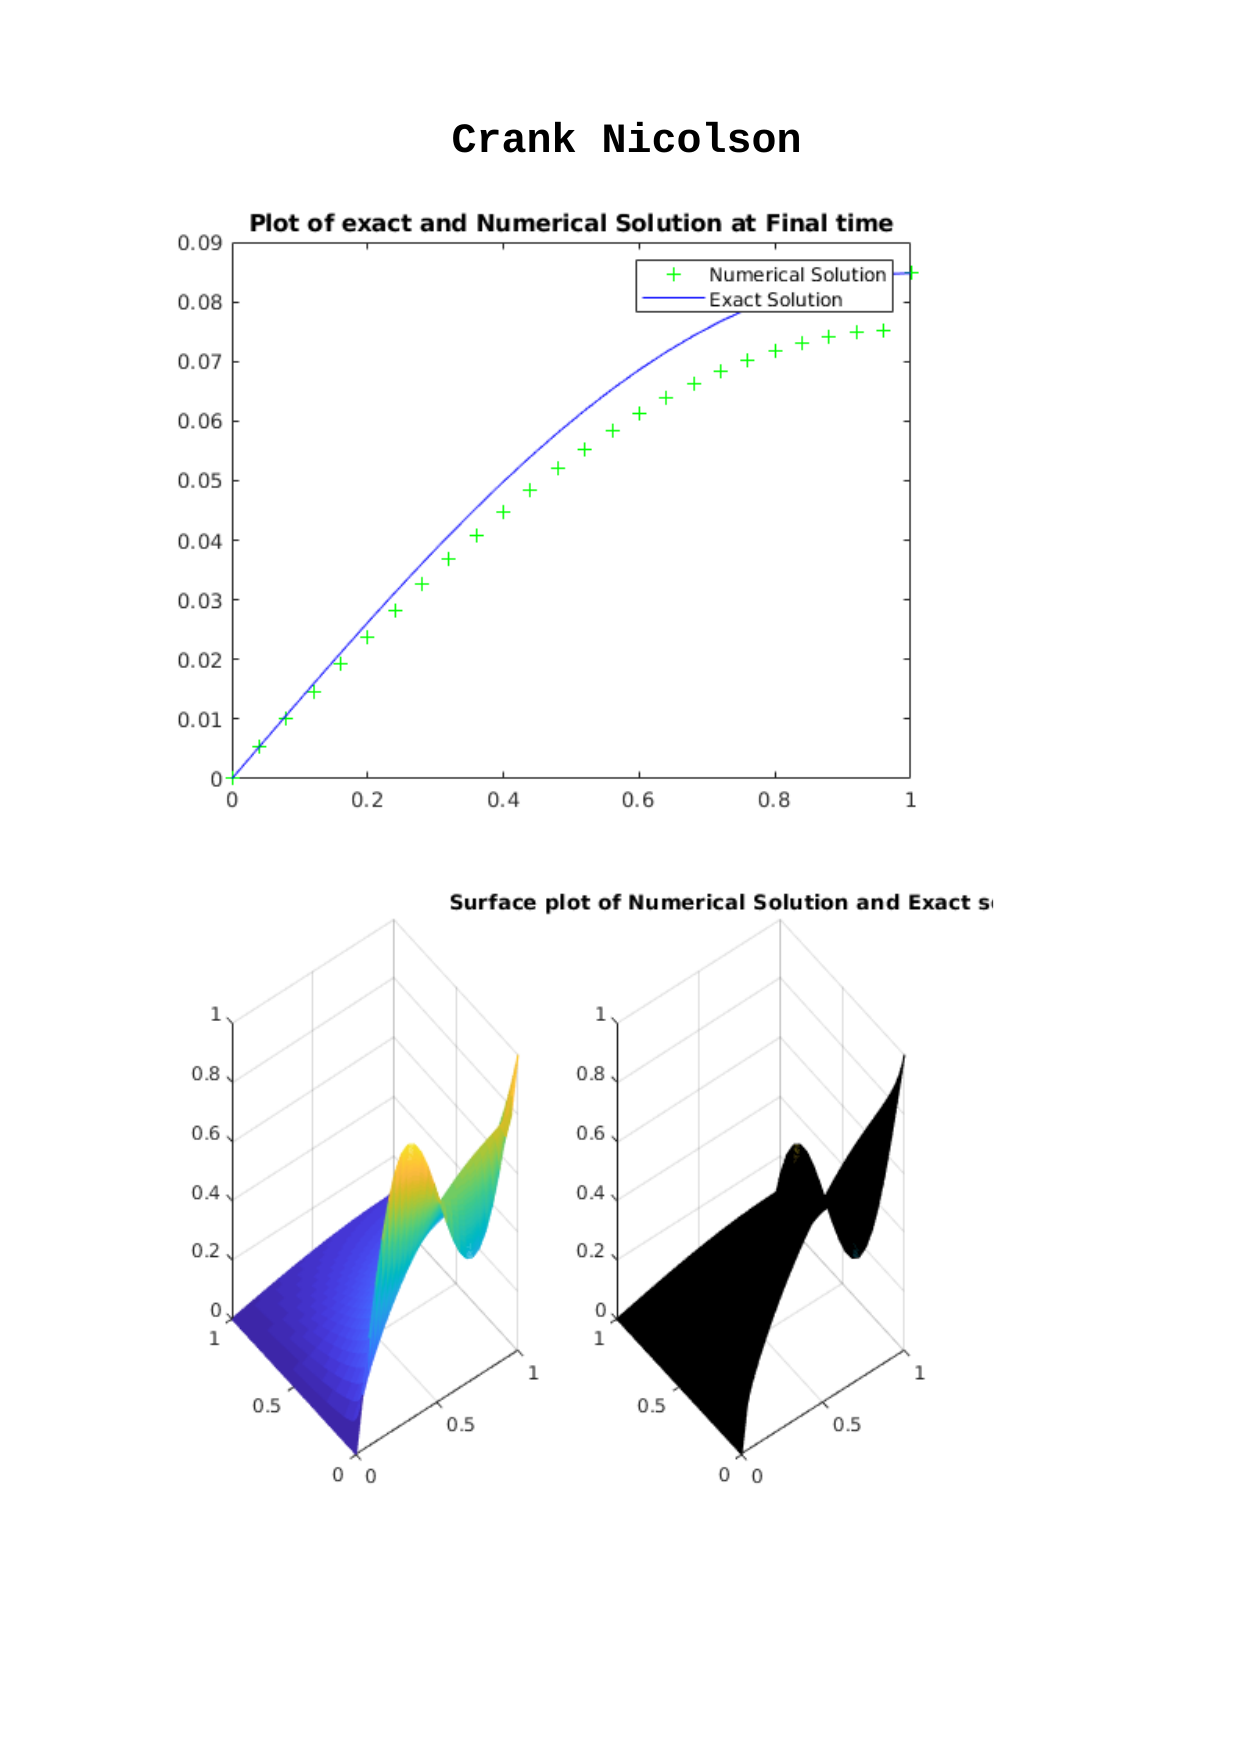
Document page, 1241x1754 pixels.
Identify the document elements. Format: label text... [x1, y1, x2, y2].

text Crank Nicolson [118, 118, 1122, 165]
picture [118, 870, 994, 1527]
picture [118, 194, 994, 851]
